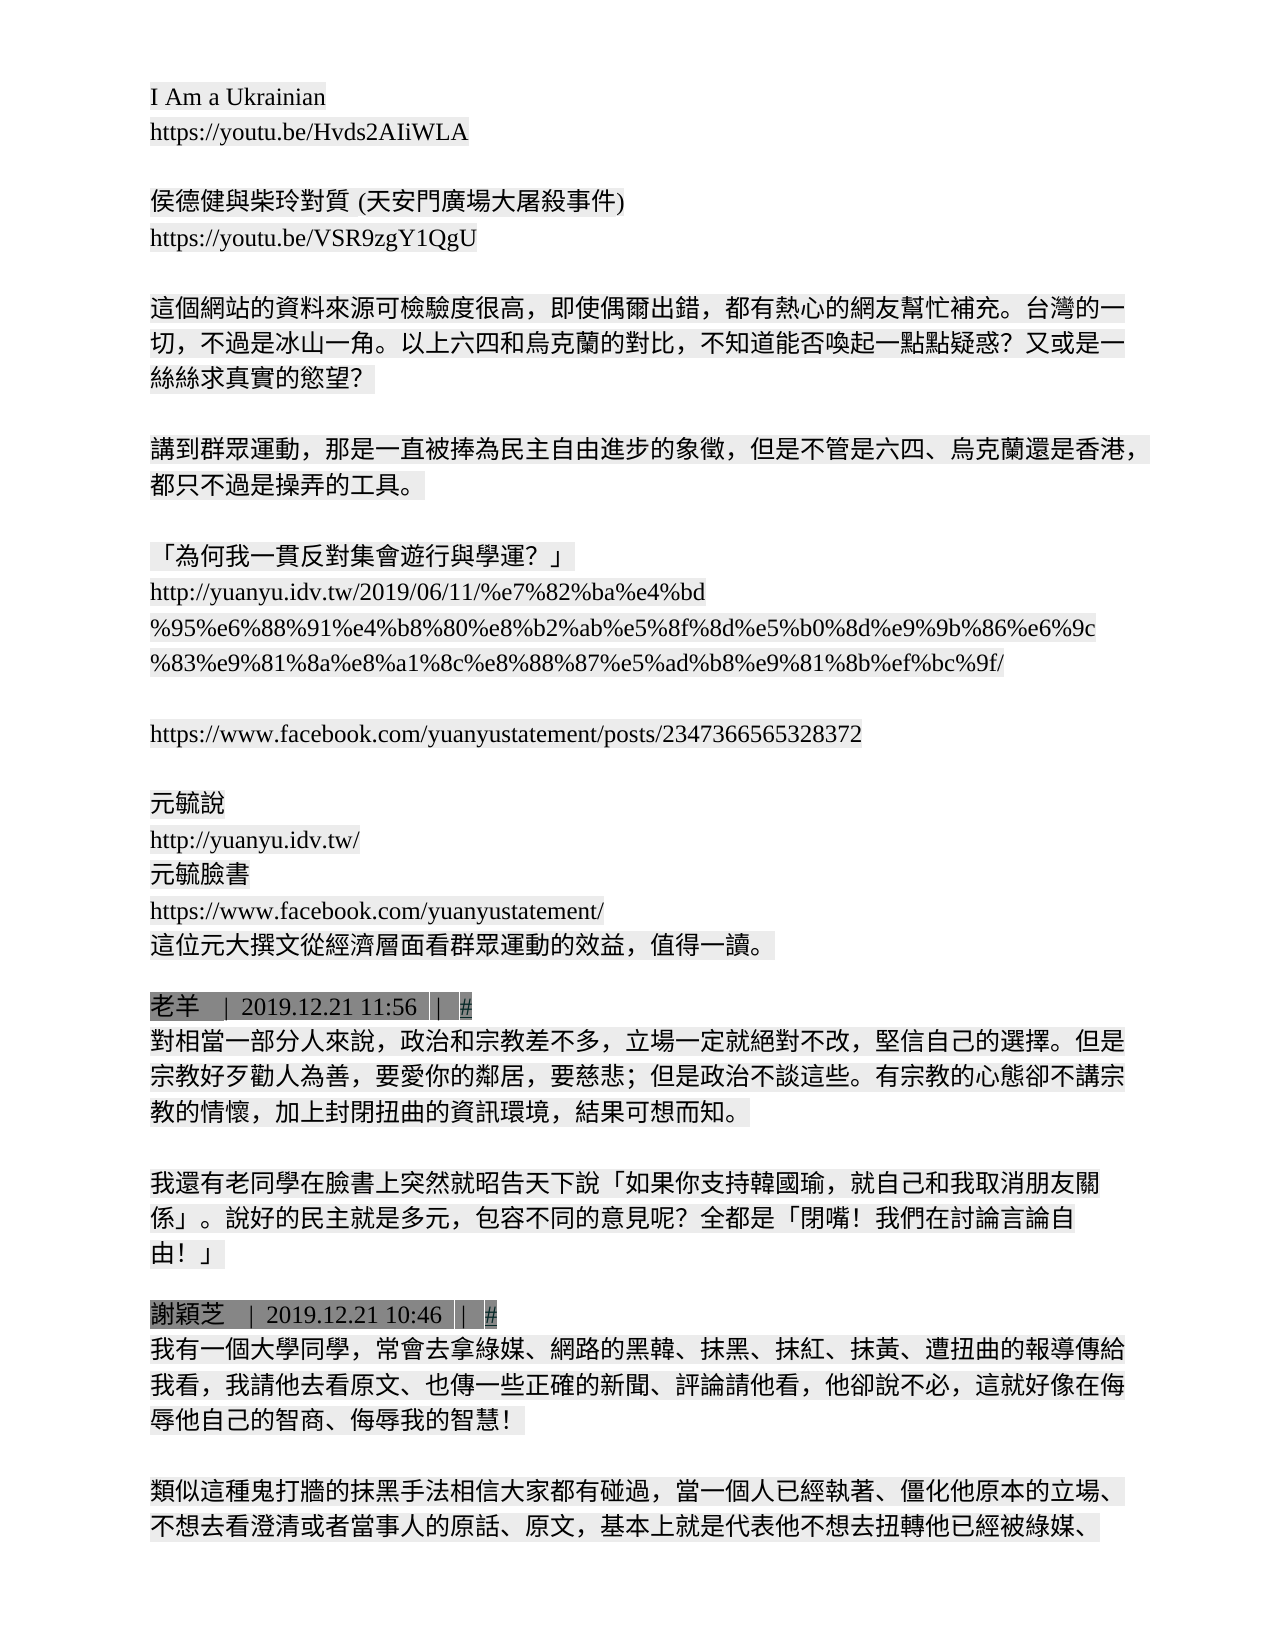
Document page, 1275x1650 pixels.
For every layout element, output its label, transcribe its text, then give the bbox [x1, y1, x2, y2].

text 這裡其實很多「大學生」，與之相比我不過是剛從幼幼班畢業的國小生。但容我多說兩句： 1989柴玲: 我們期待的就是流血 (內附20年後在美國做貴婦的柴玲) https://youtu.be/27T63QNLpqg I Am a Ukrainian https://youtu.be/Hvds2AIiWLA 侯德健與柴玲對質 (天安門廣場大屠殺事件) https://youtu.be/VSR9zgY1QgU 這個網站的資料來源可檢驗度很高，即使偶爾出錯，都有熱心的網友幫忙補充。台灣的一切，不過是冰山一角。以上六四和烏克蘭的對比，不知道能否喚起一點點疑惑？又或是一絲絲求真實的慾望？ 講到群眾運動，那是一直被捧為民主自由進步的象徵，但是不管是六四、烏克蘭還是香港，都只不過是操弄的工具。 「為何我一貫反對集會遊行與學運？」 http://yuanyu.idv.tw/2019/06/11/%e7%82%ba%e4%bd%95%e6%88%91%e4%b8%80%e8%b2%ab%e5%8f%8d%e5%b0%8d%e9%9b%86%e6%9c%83%e9%81%8a%e8%a1%8c%e8%88%87%e5%ad%b8%e9%81%8b%ef%bc%9f/ https://www.facebook.com/yuanyustatement/posts/2347366565328372 元毓說 http://yuanyu.idv.tw/ 元毓臉書 https://www.facebook.com/yuanyustatement/ 這位元大撰文從經濟層面看群眾運動的效益，值得一讀。 [150, 75, 1125, 960]
text 我有一個大學同學，常會去拿綠媒、網路的黑韓、抹黑、抹紅、抹黃、遭扭曲的報導傳給我看，我請他去看原文、也傳一些正確的新聞、評論請他看，他卻說不必，這就好像在侮辱他自己的智商、侮辱我的智慧！ 類似這種鬼打牆的抹黑手法相信大家都有碰過，當一個人已經執著、僵化他原本的立場、不想去看澄清或者當事人的原話、原文，基本上就是代表他不想去扭轉他已經被綠媒、1487 網軍洗腦而遭扭曲、僵化的價值觀，如果這位張ＸＸ推說「沒有美國時間」去看，這點是不是跟我的大學同學很像？ 再者，拿國民黨以前所謂的貪污事蹟，來合理化目前人渣黨這幾十年來貪腐舞弊的事實更是下流，難道以前國民黨貪污，就可以放任人渣黨現在的胡作非為、作奸犯科的事蹟？？？這不就是鄉愿及偽善？如果是來洗風向、合理化人渣黨的貪腐舞弊行為就大可不必，這樣只是侮辱了你自己的智商、也侮辱了大家的智慧！！！ [150, 1329, 1125, 1542]
text 老羊 | 2019.12.21 11:56 | # [150, 985, 1125, 1021]
text 謝穎芝 | 2019.12.21 10:46 | # [150, 1294, 1125, 1329]
text 對相當一部分人來說，政治和宗教差不多，立場一定就絕對不改，堅信自己的選擇。但是宗教好歹勸人為善，要愛你的鄰居，要慈悲；但是政治不談這些。有宗教的心態卻不講宗教的情懷，加上封閉扭曲的資訊環境，結果可想而知。 我還有老同學在臉書上突然就昭告天下說「如果你支持韓國瑜，就自己和我取消朋友關係」。說好的民主就是多元，包容不同的意見呢？全都是「閉嘴！我們在討論言論自由！」 [150, 1021, 1125, 1269]
